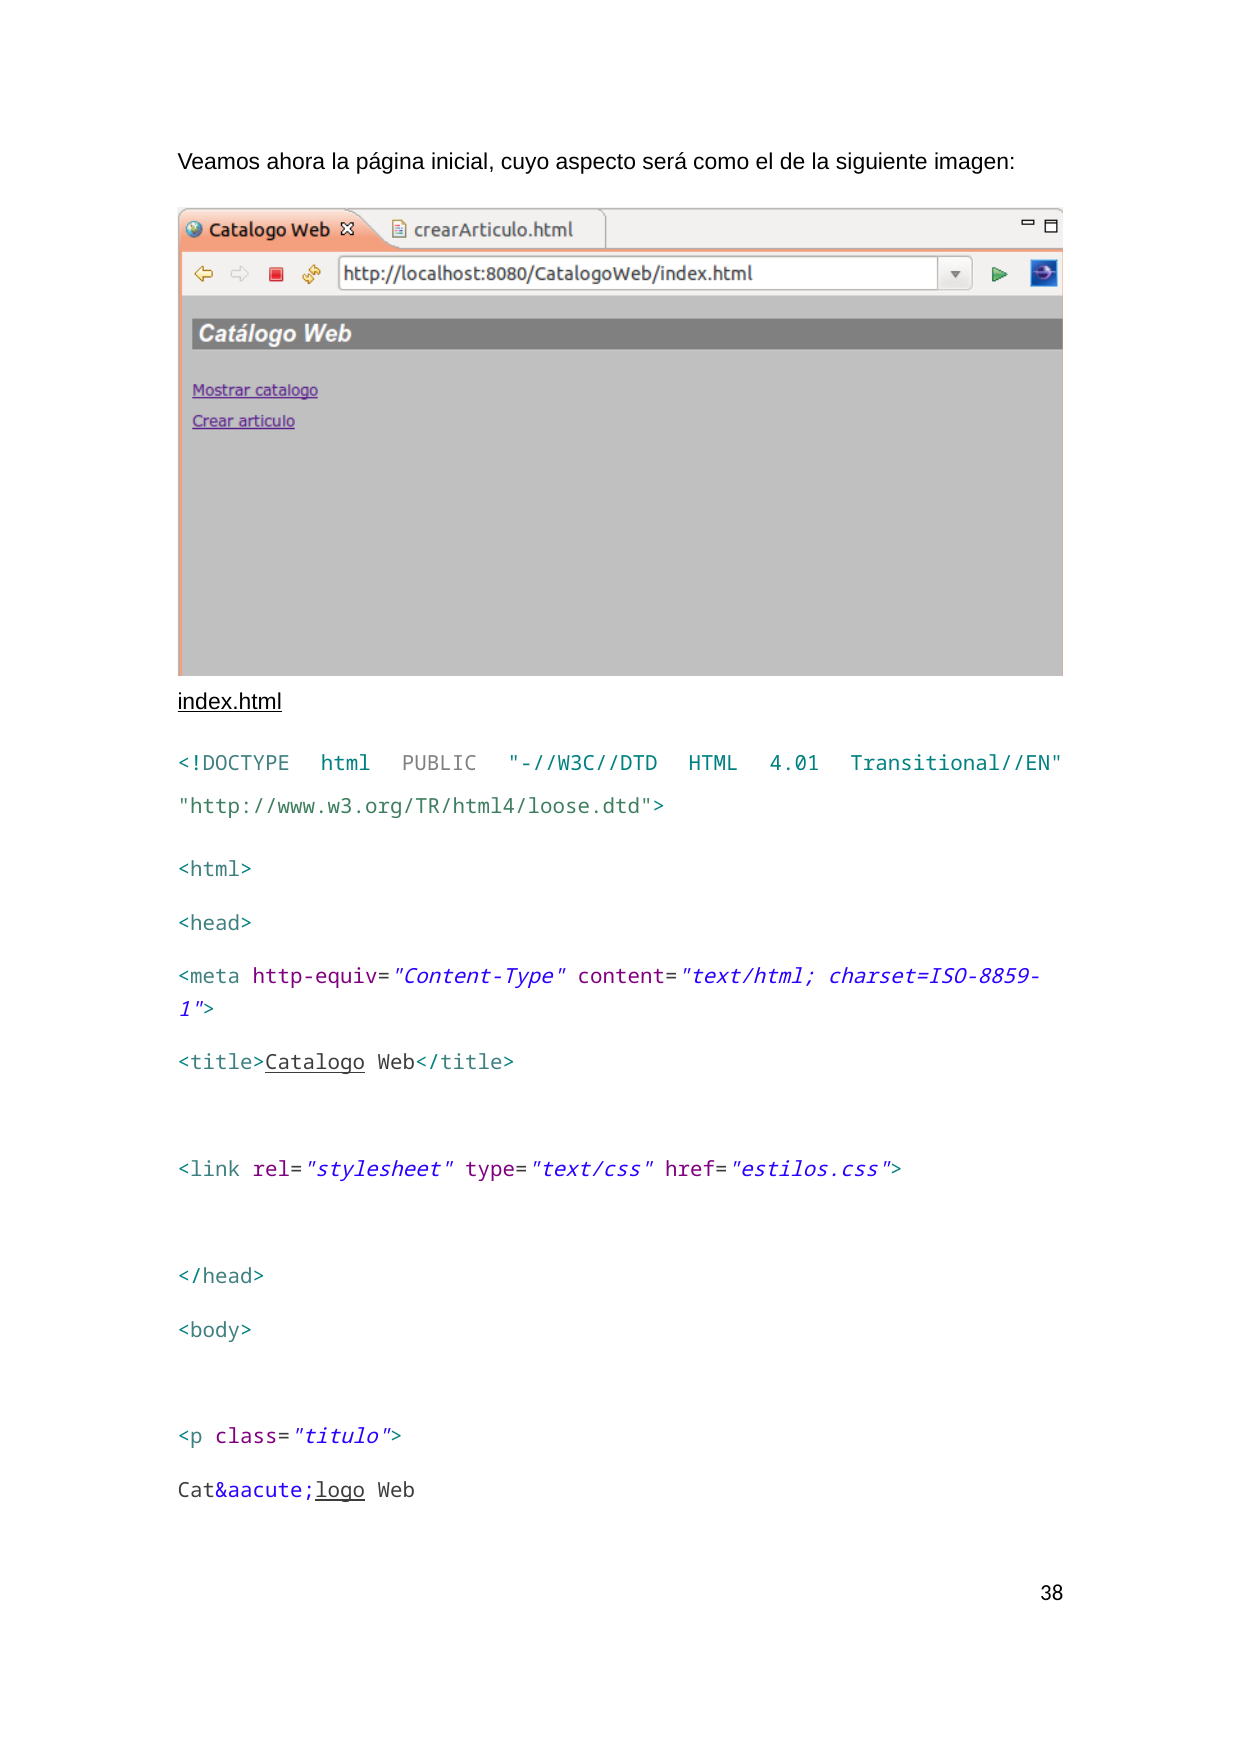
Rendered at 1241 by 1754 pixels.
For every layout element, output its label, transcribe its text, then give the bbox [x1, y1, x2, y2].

text <title>Catalogo Web</title> [177, 1047, 1063, 1076]
text index.html [177, 676, 1063, 714]
text <head> [177, 908, 1063, 936]
text <link rel="stylesheet" type="text/css" href="estilos.css"> [177, 1154, 1063, 1183]
text <body> [177, 1315, 1063, 1343]
text Veamos ahora la página inicial, cuyo aspecto será como el de la siguiente imagen: [177, 148, 1063, 174]
picture [177, 207, 1063, 676]
text Cat&aacute;logo Web [177, 1475, 1063, 1503]
text <!DOCTYPE html PUBLIC "-//W3C//DTD HTML 4.01 Transitional//EN" "http://www.w3.org/TR/html4/loose.dtd"> [177, 748, 1063, 819]
text <p class="titulo"> [177, 1422, 1063, 1450]
text <meta http-equiv="Content-Type" content="text/html; charset=ISO-8859-1"> [177, 961, 1063, 1022]
text </head> [177, 1261, 1063, 1290]
text <html> [177, 854, 1063, 883]
